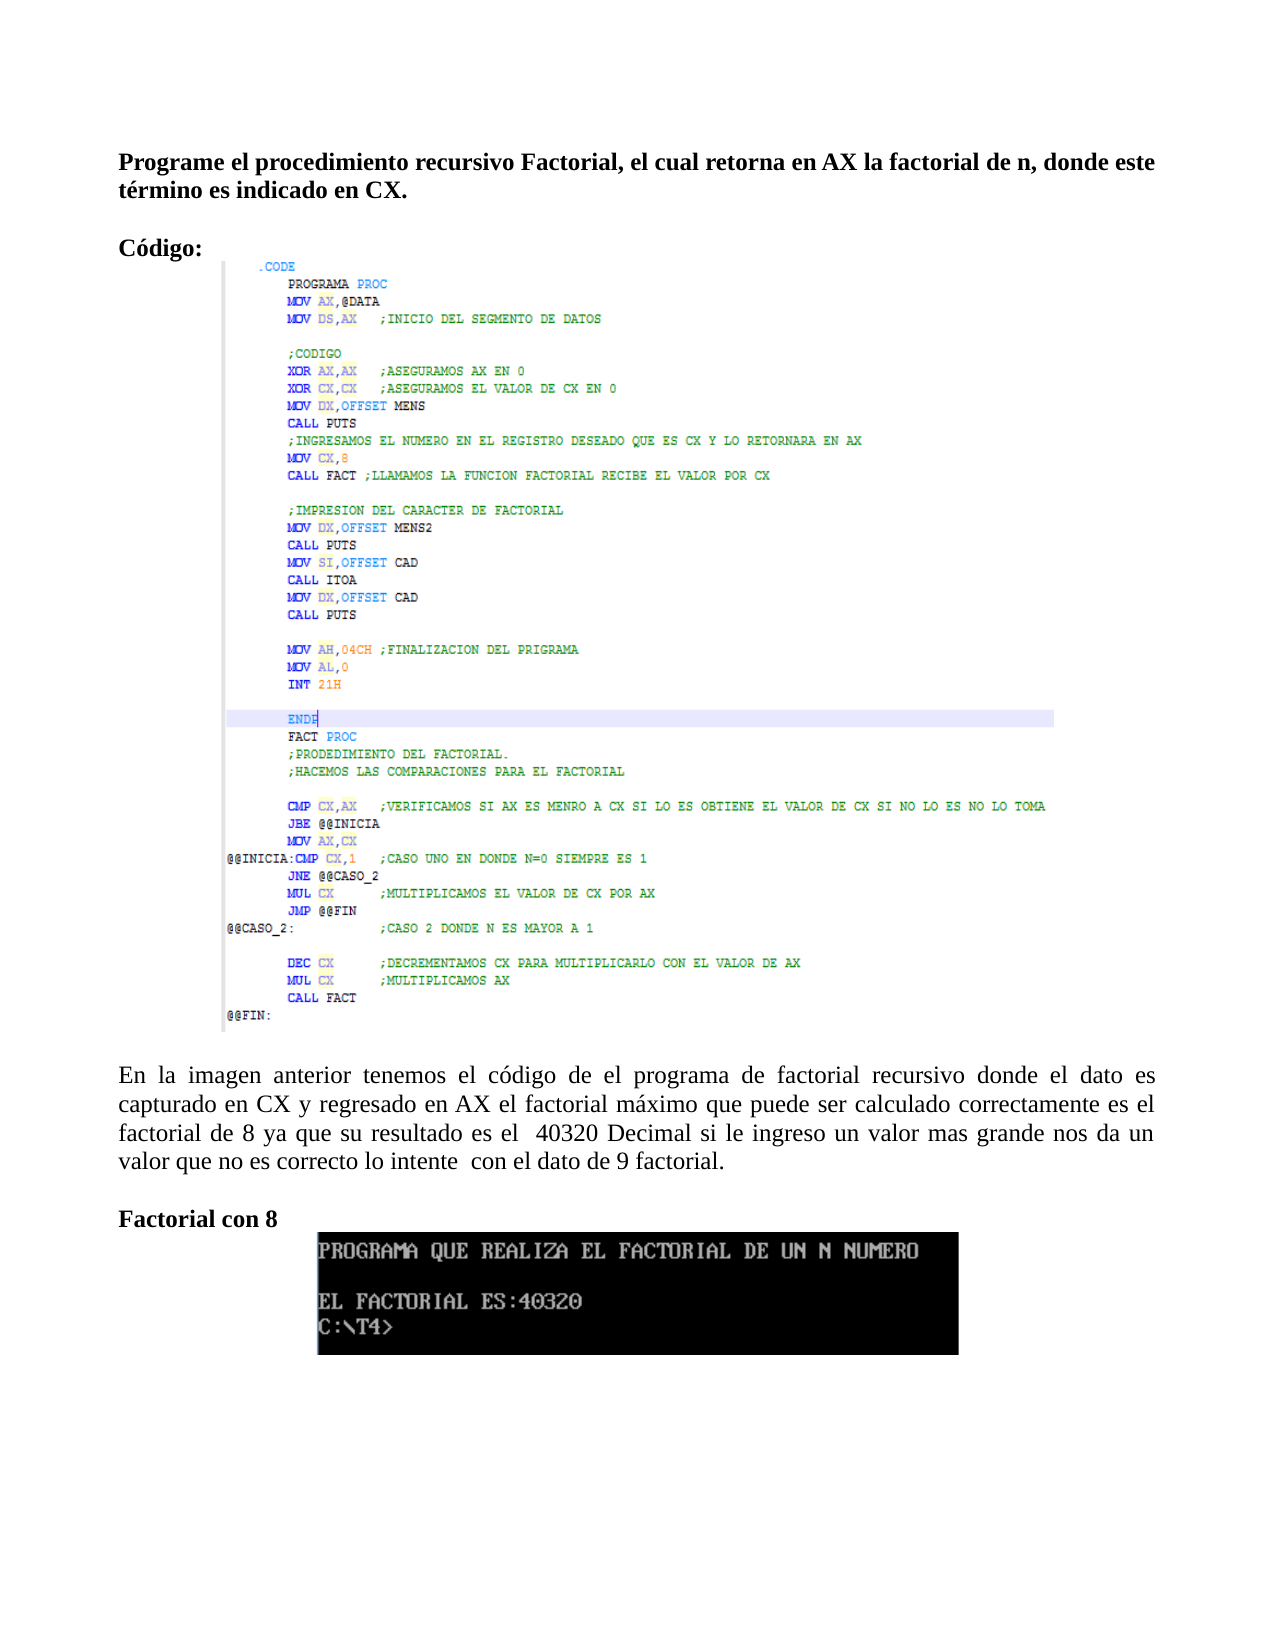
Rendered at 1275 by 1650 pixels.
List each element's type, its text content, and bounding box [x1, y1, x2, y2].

text Factorial con 8 [118, 1204, 1157, 1233]
picture [316, 1232, 959, 1355]
picture [221, 261, 1054, 1032]
text Código: [118, 233, 1157, 262]
text Programe el procedimiento recursivo Factorial, el cual retorna en AX la factorial de n, donde este término es indicado en CX. [118, 147, 1157, 204]
text En la imagen anterior tenemos el código de el programa de factorial recursivo donde el dato es capturado en CX y regresado en AX el factorial máximo que puede ser calculado correctamente es el factorial de 8 ya que su resultado es el 40320 Decimal si le ingreso un valor mas grande nos da un valor que no es correcto lo intente con el dato de 9 factorial. [118, 1060, 1157, 1175]
